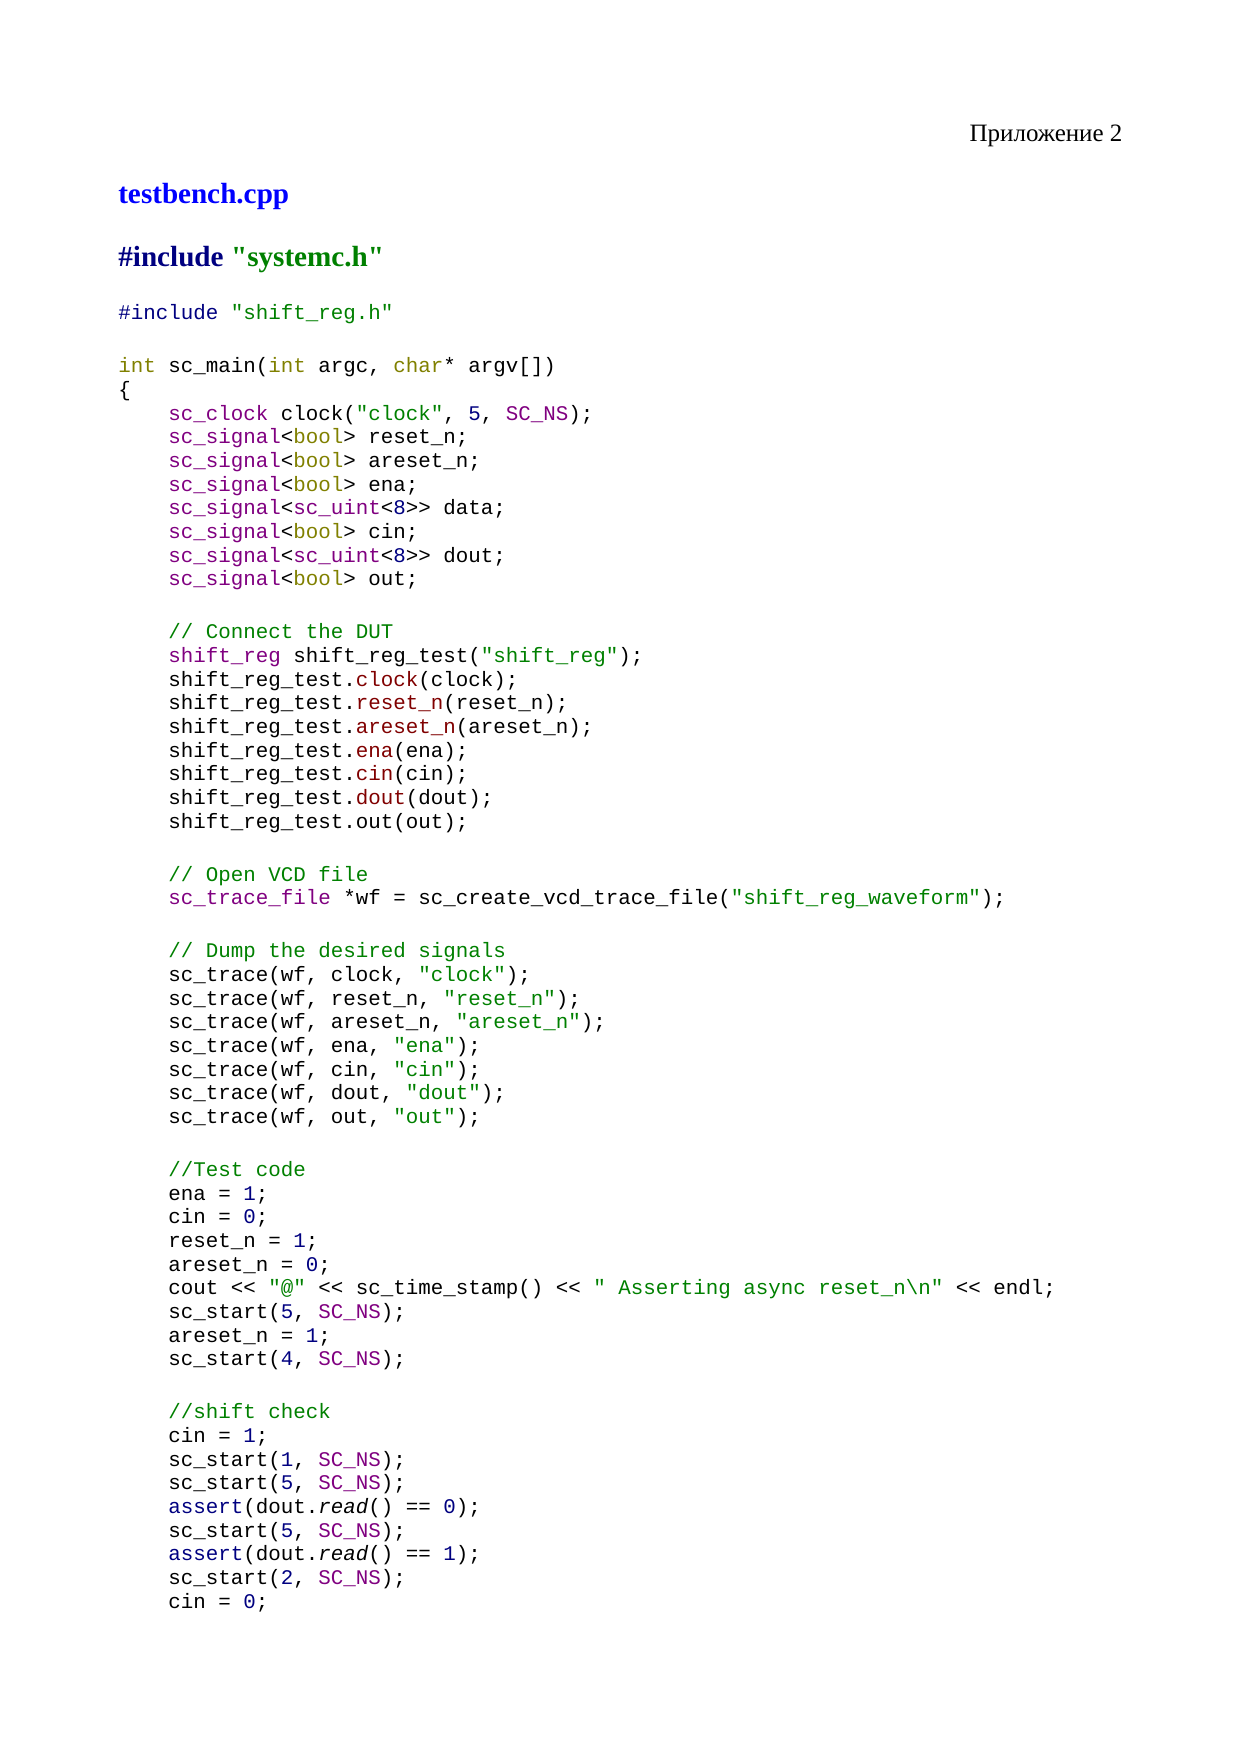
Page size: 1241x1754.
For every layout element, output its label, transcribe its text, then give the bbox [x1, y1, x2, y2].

text sc_start(5, SC_NS); [118, 1301, 1122, 1325]
text //Test code [118, 1159, 1122, 1183]
text areset_n = 1; [118, 1325, 1122, 1348]
text testbench.cpp [118, 176, 1122, 210]
text assert(dout.read() == 1); [118, 1543, 1122, 1567]
text shift_reg_test.cin(cin); [118, 763, 1122, 787]
text shift_reg_test.clock(clock); [118, 669, 1122, 692]
text sc_trace(wf, cin, "cin"); [118, 1059, 1122, 1082]
text sc_signal<bool> ena; [118, 474, 1122, 497]
text sc_signal<bool> areset_n; [118, 450, 1122, 474]
text sc_start(5, SC_NS); [118, 1520, 1122, 1543]
text reset_n = 1; [118, 1230, 1122, 1254]
text sc_trace(wf, dout, "dout"); [118, 1082, 1122, 1106]
text sc_trace(wf, out, "out"); [118, 1106, 1122, 1130]
text // Dump the desired signals [118, 941, 1122, 964]
text int sc_main(int argc, char* argv[]) [118, 356, 1122, 379]
text cin = 0; [118, 1206, 1122, 1230]
text #include "shift_reg.h" [118, 302, 1122, 326]
text shift_reg_test.areset_n(areset_n); [118, 716, 1122, 740]
text sc_start(2, SC_NS); [118, 1567, 1122, 1591]
text sc_signal<bool> reset_n; [118, 426, 1122, 450]
text shift_reg_test.ena(ena); [118, 740, 1122, 763]
text sc_trace(wf, ena, "ena"); [118, 1035, 1122, 1059]
text #include "systemc.h" [118, 239, 1122, 273]
text sc_clock clock("clock", 5, SC_NS); [118, 403, 1122, 426]
text sc_trace(wf, reset_n, "reset_n"); [118, 988, 1122, 1011]
text sc_trace_file *wf = sc_create_vcd_trace_file("shift_reg_waveform"); [118, 887, 1122, 911]
text sc_signal<bool> out; [118, 568, 1122, 592]
text areset_n = 0; [118, 1254, 1122, 1277]
text sc_signal<sc_uint<8>> dout; [118, 545, 1122, 568]
text sc_signal<sc_uint<8>> data; [118, 497, 1122, 521]
text shift_reg_test.reset_n(reset_n); [118, 692, 1122, 716]
text sc_start(4, SC_NS); [118, 1348, 1122, 1372]
text assert(dout.read() == 0); [118, 1496, 1122, 1520]
text //shift check [118, 1401, 1122, 1425]
text cin = 0; [118, 1591, 1122, 1614]
text shift_reg shift_reg_test("shift_reg"); [118, 645, 1122, 669]
text // Connect the DUT [118, 621, 1122, 645]
text { [118, 379, 1122, 403]
text shift_reg_test.dout(dout); [118, 787, 1122, 811]
text cout << "@" << sc_time_stamp() << " Asserting async reset_n\n" << endl; [118, 1277, 1122, 1301]
text Приложение 2 [118, 118, 1122, 147]
text sc_start(5, SC_NS); [118, 1472, 1122, 1496]
text shift_reg_test.out(out); [118, 811, 1122, 834]
text // Open VCD file [118, 864, 1122, 887]
text sc_start(1, SC_NS); [118, 1449, 1122, 1472]
text cin = 1; [118, 1425, 1122, 1449]
text ena = 1; [118, 1183, 1122, 1206]
text sc_trace(wf, areset_n, "areset_n"); [118, 1011, 1122, 1035]
text sc_trace(wf, clock, "clock"); [118, 964, 1122, 988]
text sc_signal<bool> cin; [118, 521, 1122, 545]
